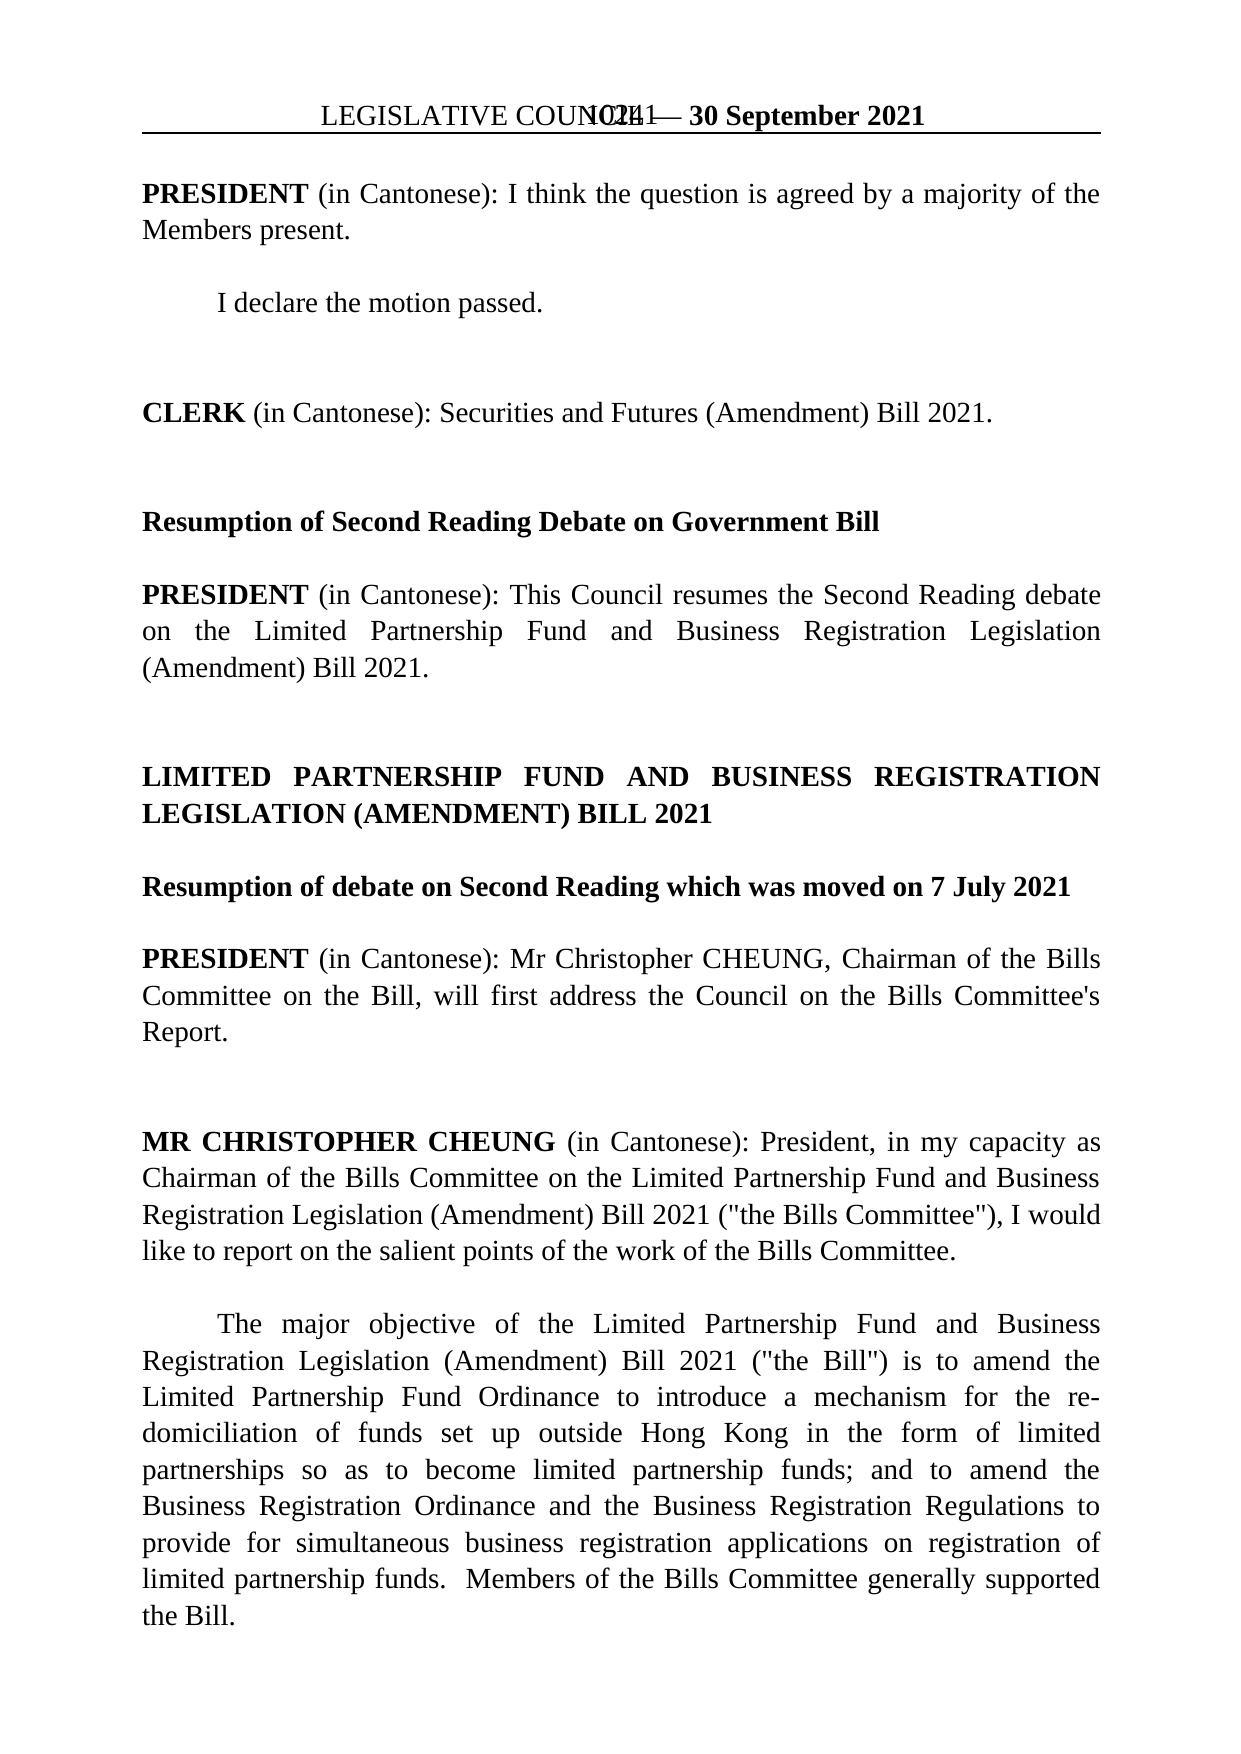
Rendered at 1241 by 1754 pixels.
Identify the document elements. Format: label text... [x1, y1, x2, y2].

text Resumption of Second Reading Debate on Government Bill [142, 501, 1101, 538]
text I declare the motion passed. [142, 282, 1101, 319]
text Resumption of debate on Second Reading which was moved on 7 July 2021 [142, 866, 1101, 902]
text PRESIDENT (in Cantonese): I think the question is agreed by a majority of the Members present. [142, 173, 1101, 246]
text LIMITED PARTNERSHIP FUND AND BUSINESS REGISTRATION LEGISLATION (AMENDMENT) BILL 2021 [142, 756, 1101, 829]
text CLERK (in Cantonese): Securities and Futures (Amendment) Bill 2021. [142, 392, 1101, 428]
text PRESIDENT (in Cantonese): This Council resumes the Second Reading debate on the Limited Partnership Fund and Business Registration Legislation (Amendment) Bill 2021. [142, 574, 1101, 683]
text PRESIDENT (in Cantonese): Mr Christopher CHEUNG, Chairman of the Bills Committee on the Bill, will first address the Council on the Bills Committee's Report. [142, 939, 1101, 1048]
text MR CHRISTOPHER CHEUNG (in Cantonese): President, in my capacity as Chairman of the Bills Committee on the Limited Partnership Fund and Business Registration Legislation (Amendment) Bill 2021 ("the Bills Committee"), I would like to report on the salient points of the work of the Bills Committee. [142, 1121, 1101, 1267]
text The major objective of the Limited Partnership Fund and Business Registration Legislation (Amendment) Bill 2021 ("the Bill") is to amend the Limited Partnership Fund Ordinance to introduce a mechanism for the re-‍domiciliation of funds set up outside Hong Kong in the form of limited partnerships so as to become limited partnership funds; and to amend the Business Registration Ordinance and the Business Registration Regulations to provide for simultaneous business registration applications on registration of limited partnership funds. Members of the Bills Committee generally supported the Bill. [142, 1303, 1101, 1631]
